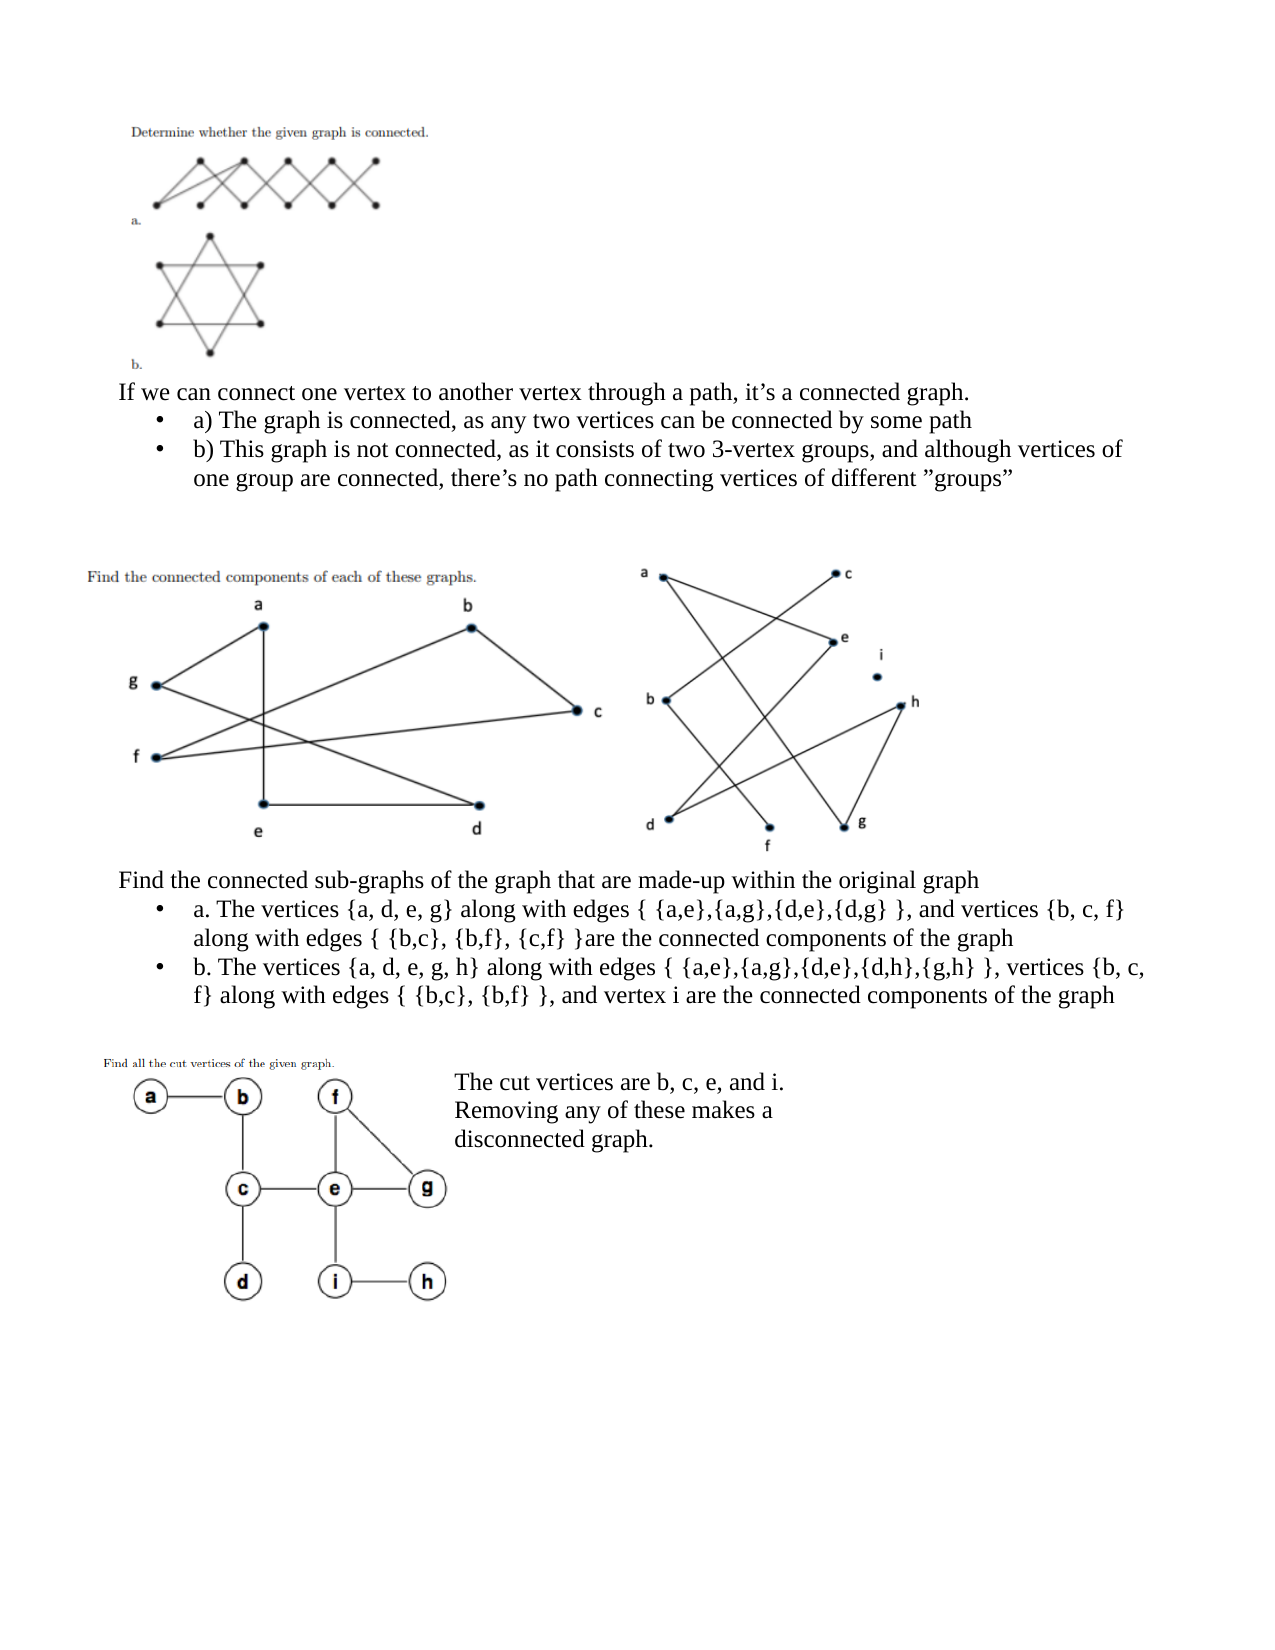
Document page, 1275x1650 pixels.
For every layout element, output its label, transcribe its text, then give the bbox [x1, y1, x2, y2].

list b) This graph is not connected, as it consists of two 3-vertex groups, and although vertices of one group are connected, there’s no path connecting vertices of different ”groups” [156, 434, 1157, 492]
list a. The vertices {a, d, e, g} along with edges { {a,e},{a,g},{d,e},{d,g} }, and vertices {b, c, f} along with edges { {b,c}, {b,f}, {c,f} }are the connected components of the graph [156, 894, 1157, 952]
text Removing any of these makes a [454, 1096, 1157, 1124]
picture [103, 1056, 454, 1304]
text Find the connected sub-graphs of the graph that are made-up within the original graph [118, 866, 1157, 894]
list b. The vertices {a, d, e, g, h} along with edges { {a,e},{a,g},{d,e},{d,h},{g,h} }, vertices {b, c, f} along with edges { {b,c}, {b,f} }, and vertex i are the connected components of the graph [156, 952, 1157, 1009]
text disconnected graph. [454, 1124, 1157, 1153]
picture [632, 567, 925, 858]
picture [127, 122, 431, 371]
text The cut vertices are b, c, e, and i. [454, 1067, 1157, 1096]
text If we can connect one vertex to another vertex through a path, it’s a connected graph. [118, 377, 1157, 406]
list a) The graph is connected, as any two vertices can be connected by some path [156, 406, 1157, 434]
picture [87, 570, 612, 851]
